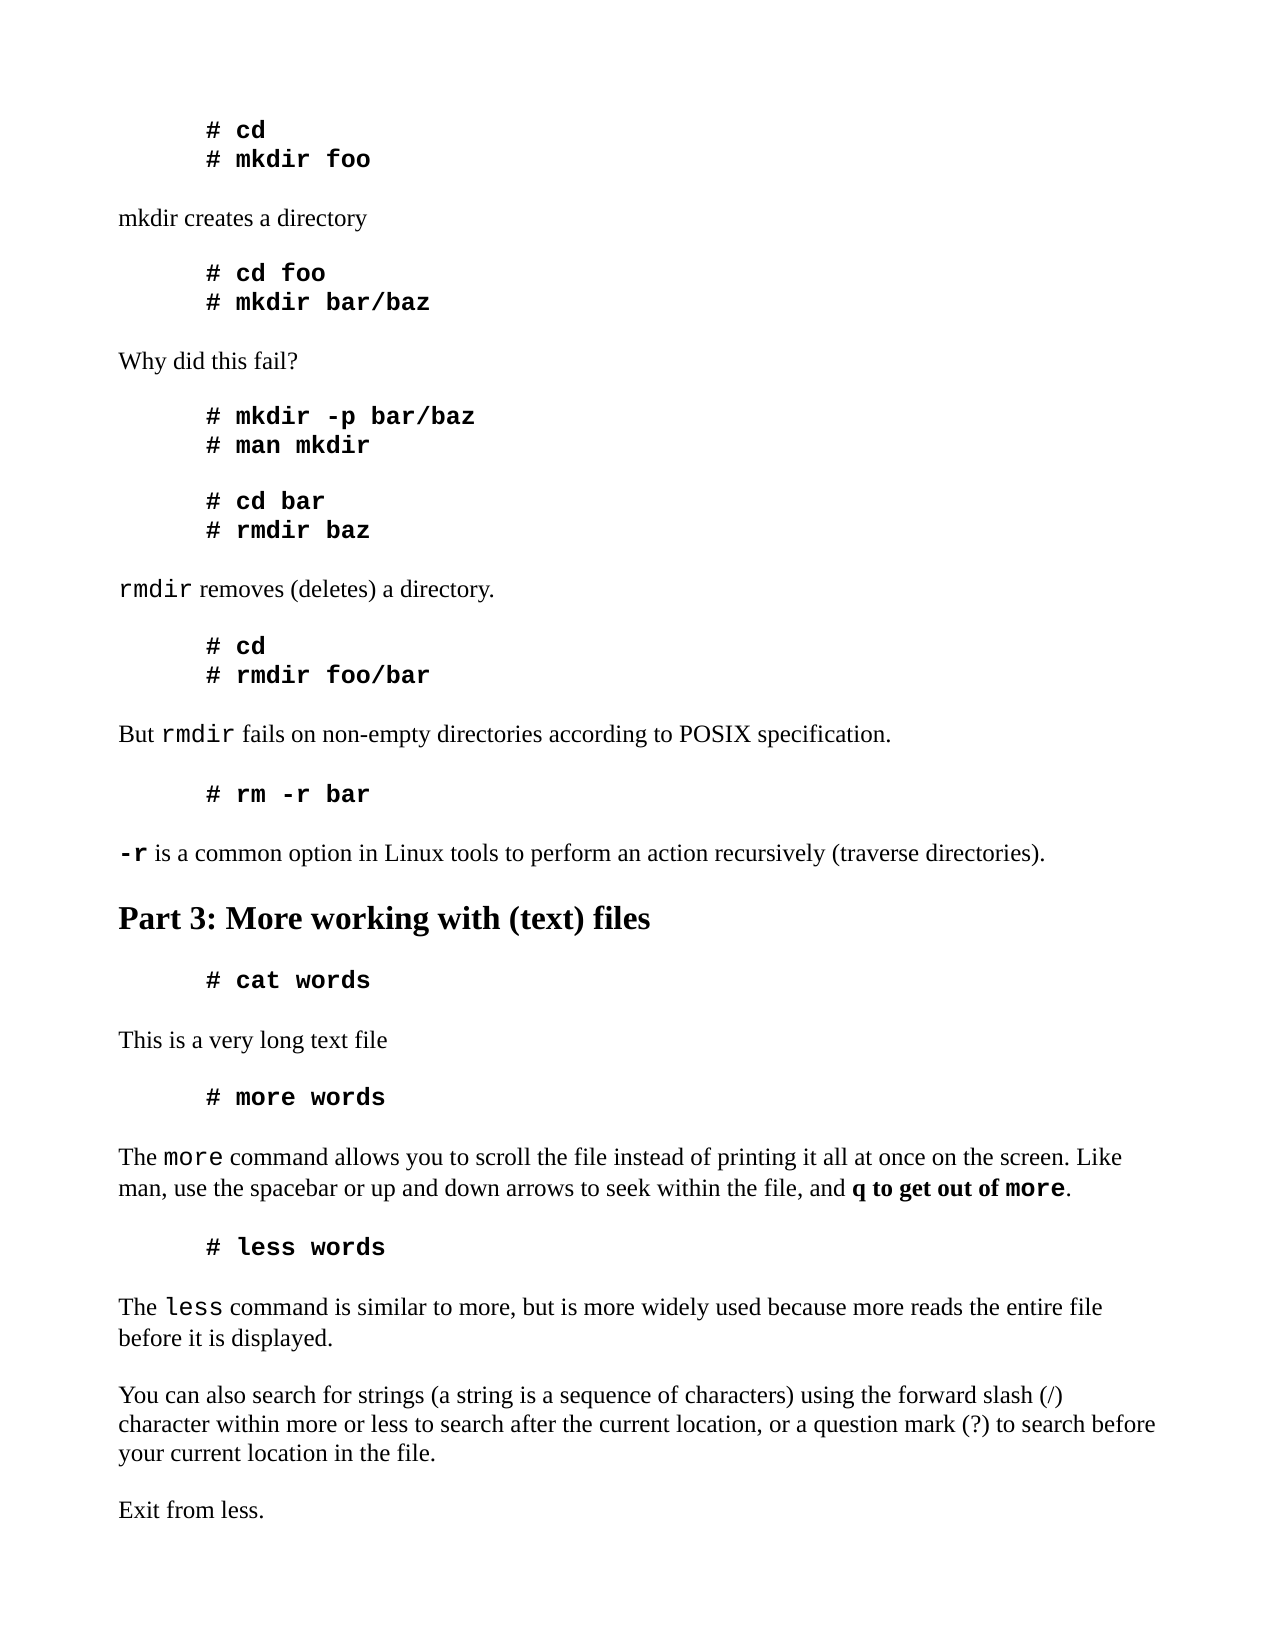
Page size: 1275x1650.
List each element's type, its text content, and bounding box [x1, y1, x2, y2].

text The more command allows you to scroll the file instead of printing it all at once on the screen. Like man, use the spacebar or up and down arrows to seek within the file, and q to get out of more. [118, 1142, 1157, 1203]
text Why did this fail? [118, 346, 1157, 375]
text Exit from less. [118, 1495, 1157, 1524]
text The less command is similar to more, but is more widely used because more reads the entire file before it is displayed. [118, 1292, 1157, 1351]
text # cd foo [118, 261, 1157, 289]
text # cd [118, 118, 1157, 146]
text # mkdir foo [118, 146, 1157, 175]
text You can also search for strings (a string is a sequence of characters) using the forward slash (/) character within more or less to search after the current location, or a question mark (?) to search before your current location in the file. [118, 1380, 1157, 1466]
text # mkdir -p bar/baz [118, 404, 1157, 432]
text rmdir removes (deletes) a directory. [118, 574, 1157, 605]
text # more words [118, 1082, 1157, 1113]
text -r is a common option in Linux tools to perform an action recursively (traverse directories). [118, 838, 1157, 869]
text # cd [118, 634, 1157, 662]
text # less words [118, 1232, 1157, 1263]
text But rmdir fails on non-empty directories according to POSIX specification. [118, 719, 1157, 750]
text # rmdir foo/bar [118, 662, 1157, 691]
text Part 3: More working with (text) files [118, 898, 1157, 936]
text # rm -r bar [118, 779, 1157, 810]
text This is a very long text file [118, 1025, 1157, 1053]
text # man mkdir [118, 432, 1157, 461]
text # cd bar [118, 489, 1157, 517]
text # rmdir baz [118, 517, 1157, 546]
text # mkdir bar/baz [118, 289, 1157, 318]
text mkdir creates a directory [118, 203, 1157, 232]
text # cat words [118, 965, 1157, 996]
